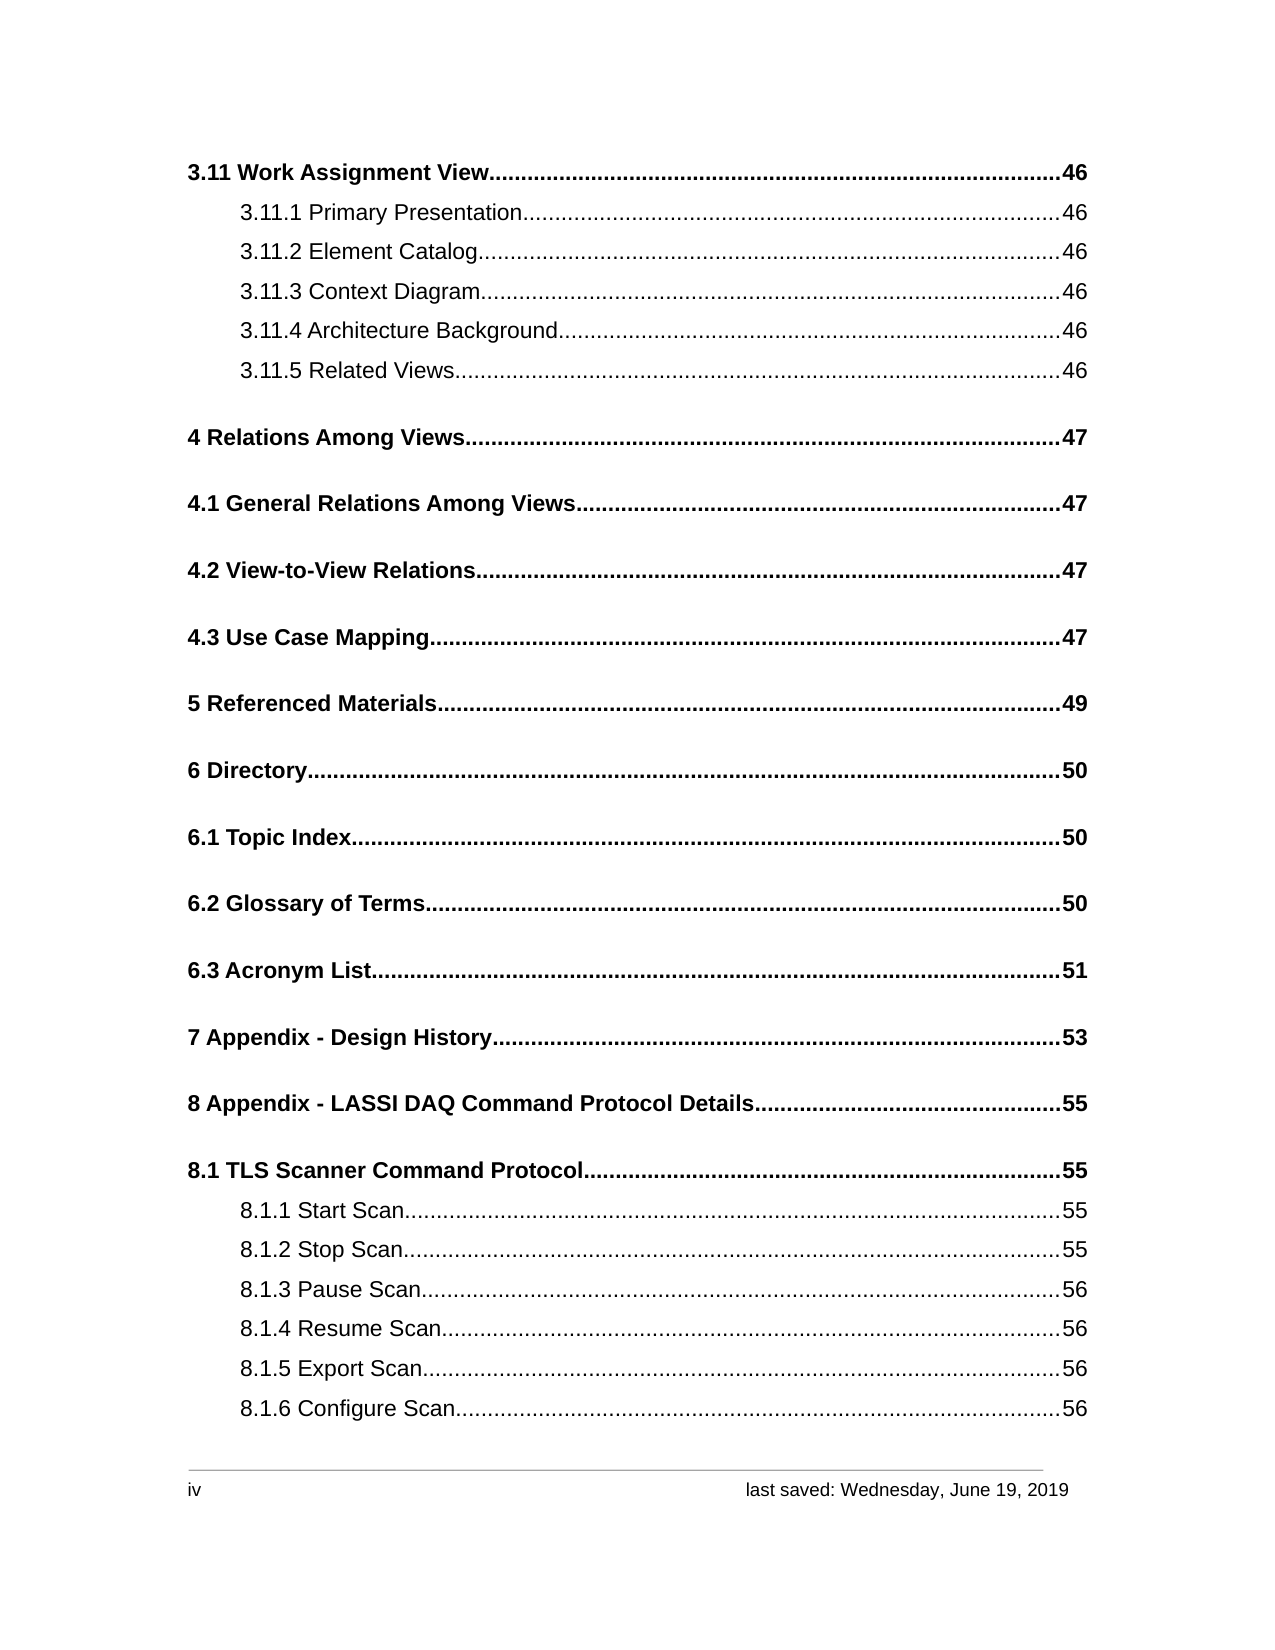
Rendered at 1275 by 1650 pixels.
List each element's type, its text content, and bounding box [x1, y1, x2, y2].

text 4.3 Use Case Mapping 47 [187, 614, 1087, 650]
text 8.1.3 Pause Scan 56 [240, 1273, 1087, 1302]
text 7 Appendix - Design History 53 [187, 1014, 1087, 1050]
text 3.11.3 Context Diagram 46 [240, 275, 1087, 304]
text 3.11.1 Primary Presentation 46 [240, 196, 1087, 225]
text 8 Appendix - LASSI DAQ Command Protocol Details 55 [187, 1081, 1087, 1117]
text 8.1.5 Export Scan 56 [240, 1352, 1087, 1381]
text 8.1.1 Start Scan 55 [240, 1194, 1087, 1223]
text 3.11.5 Related Views 46 [240, 354, 1087, 383]
text 8.1.2 Stop Scan 55 [240, 1233, 1087, 1262]
text 4.2 View-to-View Relations 47 [187, 548, 1087, 583]
text 6.2 Glossary of Terms 50 [187, 881, 1087, 917]
text 6.1 Topic Index 50 [187, 814, 1087, 850]
text 6 Directory 50 [187, 748, 1087, 783]
text 3.11 Work Assignment View 46 [187, 150, 1087, 185]
text 4.1 General Relations Among Views 47 [187, 481, 1087, 517]
text 5 Referenced Materials 49 [187, 681, 1087, 717]
text 3.11.4 Architecture Background 46 [240, 314, 1087, 344]
text 8.1.6 Configure Scan 56 [240, 1392, 1087, 1421]
text 8.1.4 Resume Scan 56 [240, 1312, 1087, 1342]
text 3.11.2 Element Catalog 46 [240, 235, 1087, 264]
text 6.3 Acronym List 51 [187, 948, 1087, 983]
text 8.1 TLS Scanner Command Protocol 55 [187, 1148, 1087, 1183]
text 4 Relations Among Views 47 [187, 414, 1087, 450]
